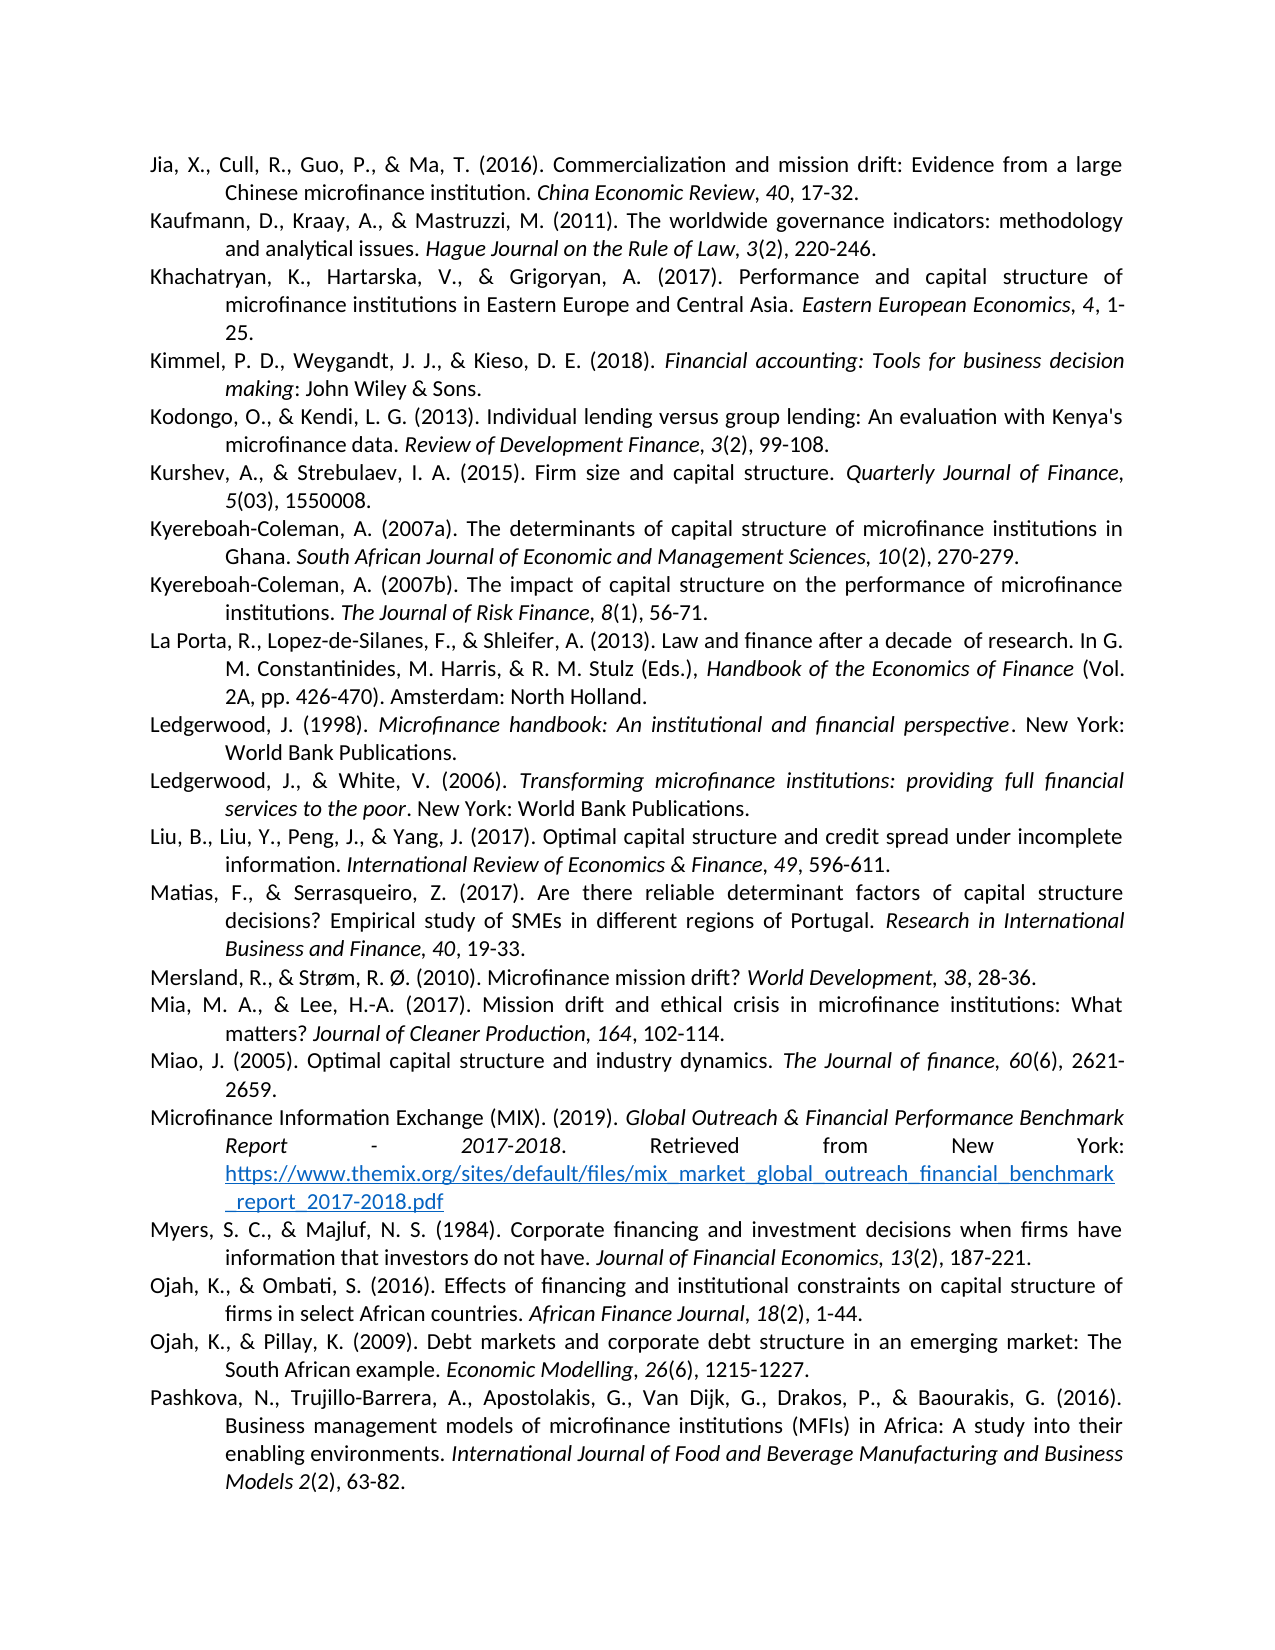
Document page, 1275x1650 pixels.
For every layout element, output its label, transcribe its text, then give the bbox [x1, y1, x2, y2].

text Kurshev, A., & Strebulaev, I. A. (2015). Firm size and capital structure. Quarterly Journal of Finance, 5(03), 1550008. [150, 458, 1125, 514]
text Ledgerwood, J., & White, V. (2006). Transforming microfinance institutions: providing full financial services to the poor. New York: World Bank Publications. [150, 766, 1125, 822]
text Ojah, K., & Ombati, S. (2016). Effects of financing and institutional constraints on capital structure of firms in select African countries. African Finance Journal, 18(2), 1-44. [150, 1271, 1125, 1327]
text Pashkova, N., Trujillo-Barrera, A., Apostolakis, G., Van Dijk, G., Drakos, P., & Baourakis, G. (2016). Business management models of microfinance institutions (MFIs) in Africa: A study into their enabling environments. International Journal of Food and Beverage Manufacturing and Business Models 2(2), 63-82. [150, 1383, 1125, 1495]
text Kimmel, P. D., Weygandt, J. J., & Kieso, D. E. (2018). Financial accounting: Tools for business decision making: John Wiley & Sons. [150, 346, 1125, 402]
text Jia, X., Cull, R., Guo, P., & Ma, T. (2016). Commercialization and mission drift: Evidence from a large Chinese microfinance institution. China Economic Review, 40, 17-32. [150, 150, 1125, 206]
text Miao, J. (2005). Optimal capital structure and industry dynamics. The Journal of finance, 60(6), 2621-2659. [150, 1047, 1125, 1103]
text Ojah, K., & Pillay, K. (2009). Debt markets and corporate debt structure in an emerging market: The South African example. Economic Modelling, 26(6), 1215-1227. [150, 1327, 1125, 1383]
text Ledgerwood, J. (1998). Microfinance handbook: An institutional and financial perspective. New York: World Bank Publications. [150, 710, 1125, 766]
text Liu, B., Liu, Y., Peng, J., & Yang, J. (2017). Optimal capital structure and credit spread under incomplete information. International Review of Economics & Finance, 49, 596-611. [150, 822, 1125, 878]
text Myers, S. C., & Majluf, N. S. (1984). Corporate financing and investment decisions when firms have information that investors do not have. Journal of Financial Economics, 13(2), 187-221. [150, 1215, 1125, 1271]
text Kyereboah-Coleman, A. (2007a). The determinants of capital structure of microfinance institutions in Ghana. South African Journal of Economic and Management Sciences, 10(2), 270-279. [150, 514, 1125, 570]
text Matias, F., & Serrasqueiro, Z. (2017). Are there reliable determinant factors of capital structure decisions? Empirical study of SMEs in different regions of Portugal. Research in International Business and Finance, 40, 19-33. [150, 878, 1125, 963]
text Kaufmann, D., Kraay, A., & Mastruzzi, M. (2011). The worldwide governance indicators: methodology and analytical issues. Hague Journal on the Rule of Law, 3(2), 220-246. [150, 206, 1125, 262]
text Kyereboah-Coleman, A. (2007b). The impact of capital structure on the performance of microfinance institutions. The Journal of Risk Finance, 8(1), 56-71. [150, 570, 1125, 626]
text Kodongo, O., & Kendi, L. G. (2013). Individual lending versus group lending: An evaluation with Kenya's microfinance data. Review of Development Finance, 3(2), 99-108. [150, 402, 1125, 458]
text Khachatryan, K., Hartarska, V., & Grigoryan, A. (2017). Performance and capital structure of microfinance institutions in Eastern Europe and Central Asia. Eastern European Economics, 4, 1-25. [150, 262, 1125, 346]
text La Porta, R., Lopez-de-Silanes, F., & Shleifer, A. (2013). Law and finance after a decade of research. In G. M. Constantinides, M. Harris, & R. M. Stulz (Eds.), Handbook of the Economics of Finance (Vol. 2A, pp. 426-470). Amsterdam: North Holland. [150, 626, 1125, 710]
text Mia, M. A., & Lee, H.-A. (2017). Mission drift and ethical crisis in microfinance institutions: What matters? Journal of Cleaner Production, 164, 102-114. [150, 991, 1125, 1047]
text Microfinance Information Exchange (MIX). (2019). Global Outreach & Financial Performance Benchmark Report - 2017-2018. Retrieved from New York: https://www.themix.org/sites/default/files/mix_market_global_outreach_financial_benchmark_report_2017-2018.pdf [150, 1103, 1125, 1215]
text Mersland, R., & Strøm, R. Ø. (2010). Microfinance mission drift? World Development, 38, 28-36. [150, 963, 1125, 991]
